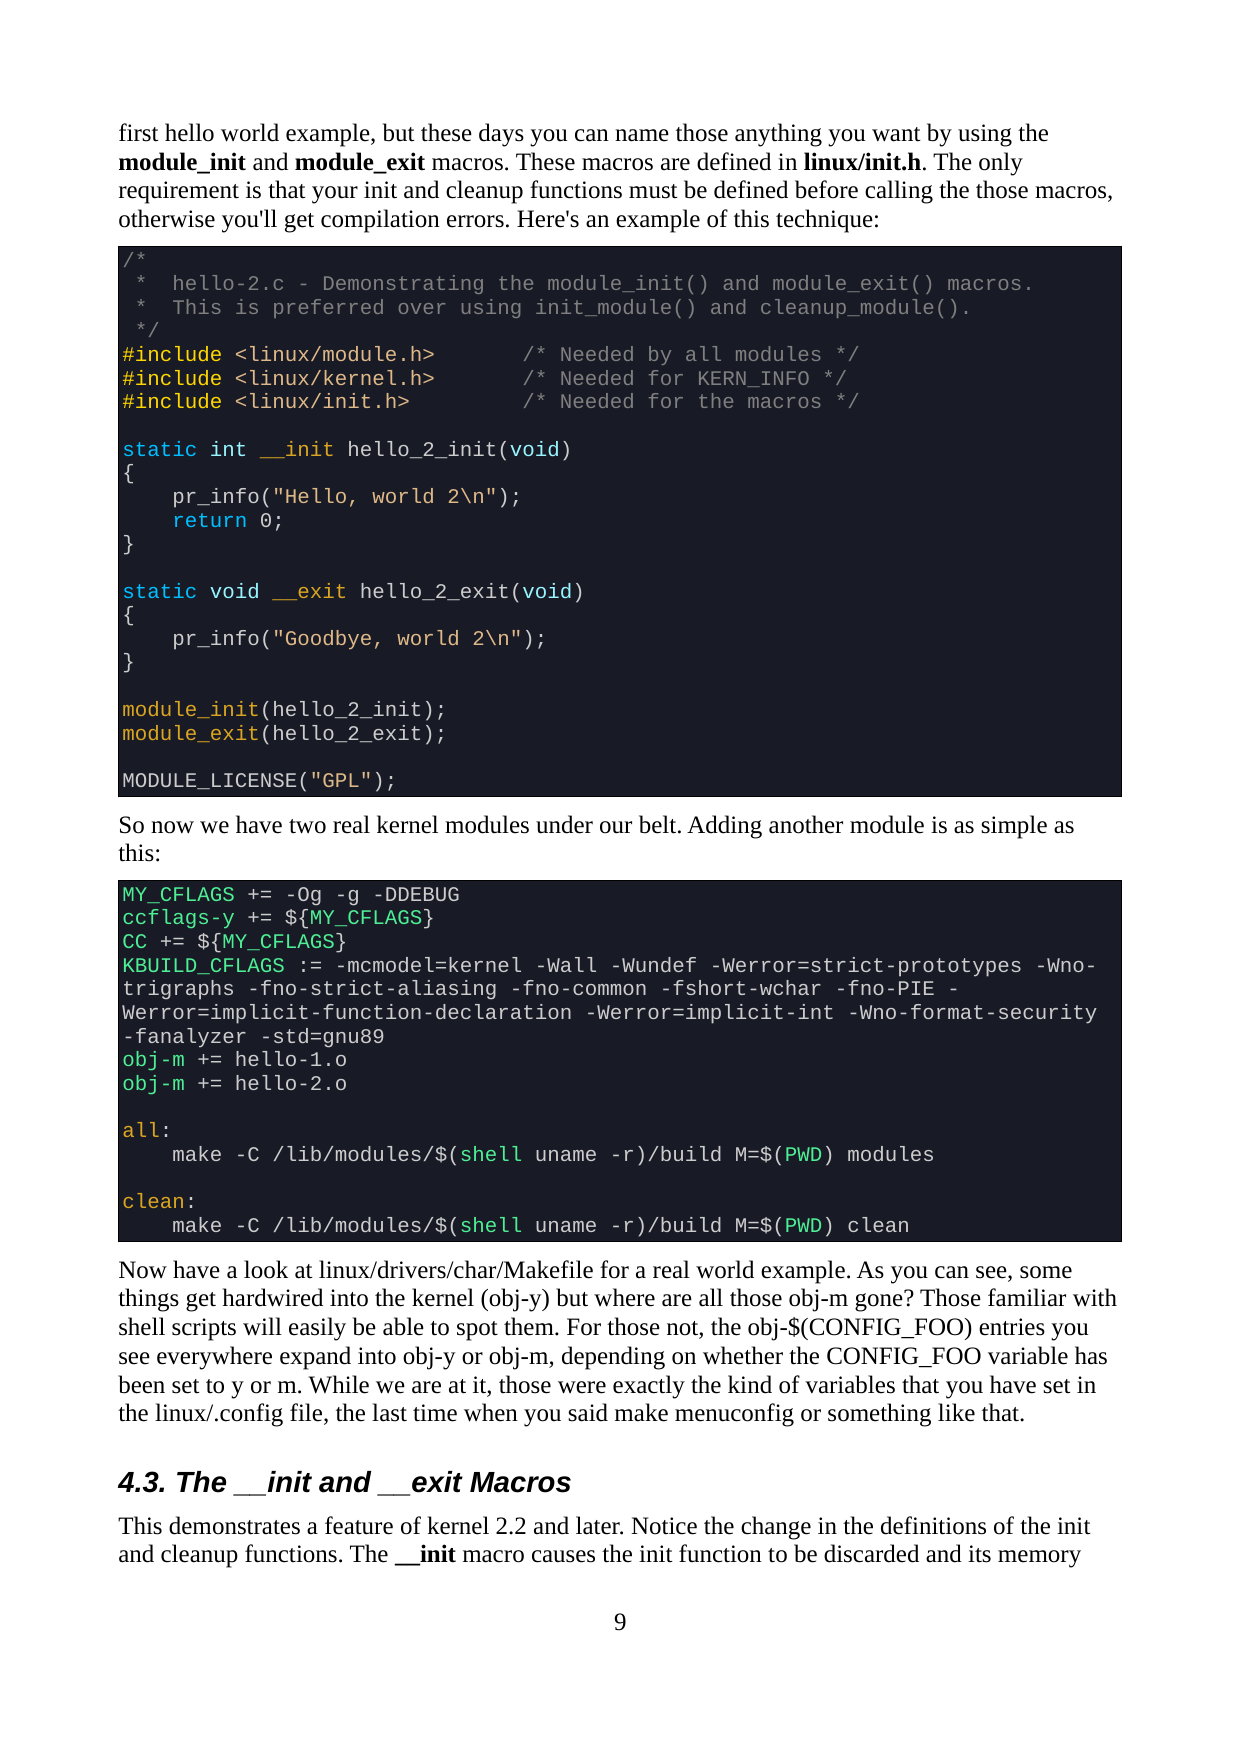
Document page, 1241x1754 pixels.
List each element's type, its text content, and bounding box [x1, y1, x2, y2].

text } [119, 648, 1121, 671]
text module_init(hello_2_init); [119, 695, 1121, 718]
text static void __exit hello_2_exit(void) [119, 577, 1121, 600]
text MY_CFLAGS += -Og -g -DDEBUG [119, 881, 1121, 903]
text * This is preferred over using init_module() and cleanup_module(). [119, 293, 1121, 317]
text #include <linux/kernel.h> /* Needed for KERN_INFO */ [119, 364, 1121, 387]
text obj-m += hello-1.o [119, 1045, 1121, 1069]
text } [119, 529, 1121, 553]
text This demonstrates a feature of kernel 2.2 and later. Notice the change in the definitions of the init and cleanup functions. The __init macro causes the init function to be discarded and its memory [118, 1511, 1122, 1568]
text ccflags-y += ${MY_CFLAGS} [119, 903, 1121, 927]
text pr_info("Goodbye, world 2\n"); [119, 624, 1121, 648]
text obj-m += hello-2.o [119, 1069, 1121, 1093]
text clean: [119, 1187, 1121, 1211]
text { [119, 458, 1121, 482]
text #include <linux/module.h> /* Needed by all modules */ [119, 340, 1121, 364]
text static int __init hello_2_init(void) [119, 435, 1121, 458]
text CC += ${MY_CFLAGS} [119, 927, 1121, 951]
text So now we have two real kernel modules under our belt. Adding another module is as simple as this: [118, 810, 1122, 867]
text #include <linux/init.h> /* Needed for the macros */ [119, 387, 1121, 411]
text pr_info("Hello, world 2\n"); [119, 482, 1121, 506]
text module_exit(hello_2_exit); [119, 718, 1121, 742]
text make -C /lib/modules/$(shell uname -r)/build M=$(PWD) modules [119, 1140, 1121, 1163]
text KBUILD_CFLAGS := -mcmodel=kernel -Wall -Wundef -Werror=strict-prototypes -Wno-trigraphs -fno-strict-aliasing -fno-common -fshort-wchar -fno-PIE -Werror=implicit-function-declaration -Werror=implicit-int -Wno-format-security -fanalyzer -std=gnu89 [119, 951, 1121, 1045]
text Now have a look at linux/drivers/char/Makefile for a real world example. As you can see, some things get hardwired into the kernel (obj-y) but where are all those obj-m gone? Those familiar with shell scripts will easily be able to spot them. For those not, the obj-$(CONFIG_FOO) entries you see everywhere expand into obj-y or obj-m, depending on whether the CONFIG_FOO variable has been set to y or m. While we are at it, those were exactly the kind of variables that you have set in the linux/.config file, the last time when you said make menuconfig or something like that. [118, 1255, 1122, 1427]
text */ [119, 317, 1121, 340]
text return 0; [119, 506, 1121, 529]
text /* [119, 247, 1121, 269]
text MODULE_LICENSE("GPL"); [119, 766, 1121, 796]
subtitle The __init and __exit Macros [118, 1465, 1122, 1498]
text all: [119, 1116, 1121, 1140]
text first hello world example, but these days you can name those anything you want by using the module_init and module_exit macros. These macros are defined in linux/init.h. The only requirement is that your init and cleanup functions must be defined before calling the those macros, otherwise you'll get compilation errors. Here's an example of this technique: [118, 118, 1122, 233]
text * hello-2.c - Demonstrating the module_init() and module_exit() macros. [119, 269, 1121, 293]
text make -C /lib/modules/$(shell uname -r)/build M=$(PWD) clean [119, 1211, 1121, 1241]
text { [119, 600, 1121, 624]
